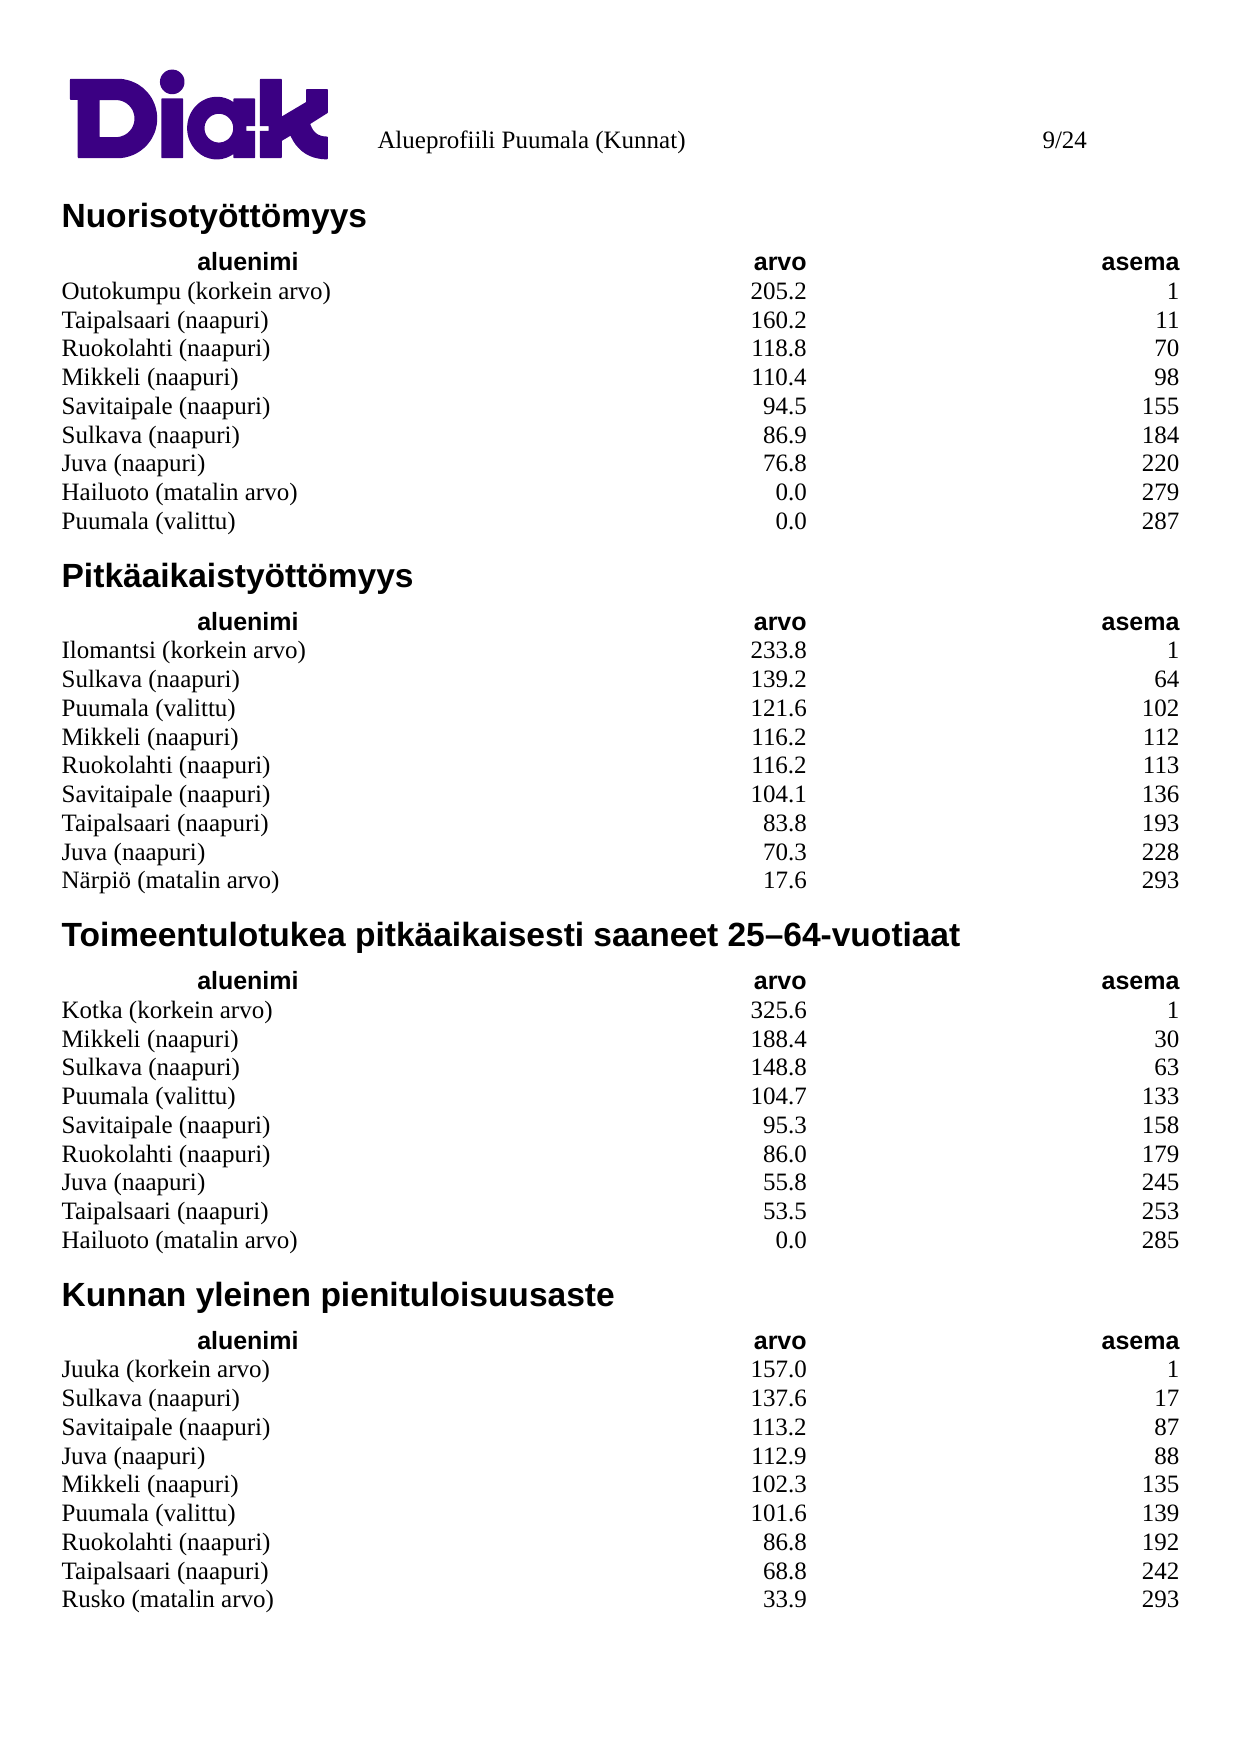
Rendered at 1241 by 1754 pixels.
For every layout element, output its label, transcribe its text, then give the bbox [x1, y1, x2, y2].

table_cell 279 [806, 477, 1179, 506]
table_cell 0.0 [434, 506, 806, 535]
table_cell 30 [806, 1024, 1179, 1052]
table_header asema [806, 1326, 1179, 1354]
table_cell 157.0 [434, 1355, 806, 1383]
table_header asema [806, 607, 1179, 636]
table_cell Savitaipale (naapuri) [61, 391, 434, 420]
table_cell 1 [806, 1355, 1179, 1383]
table_cell 139 [806, 1498, 1179, 1527]
table_cell Hailuoto (matalin arvo) [61, 477, 434, 506]
table_cell Juva (naapuri) [61, 837, 434, 866]
table_cell 293 [806, 1585, 1179, 1613]
table_cell 112 [806, 722, 1179, 751]
table_cell Savitaipale (naapuri) [61, 1110, 434, 1139]
table_cell 98 [806, 362, 1179, 391]
table_cell 1 [806, 995, 1179, 1024]
table_cell 116.2 [434, 751, 806, 779]
table_cell Ruokolahti (naapuri) [61, 1527, 434, 1556]
table_cell Mikkeli (naapuri) [61, 1470, 434, 1498]
table_cell 86.0 [434, 1139, 806, 1167]
table_cell 70 [806, 334, 1179, 362]
table_cell Juva (naapuri) [61, 1441, 434, 1469]
table_cell 118.8 [434, 334, 806, 362]
table_cell Rusko (matalin arvo) [61, 1585, 434, 1613]
table_cell Ilomantsi (korkein arvo) [61, 636, 434, 664]
table_cell 112.9 [434, 1441, 806, 1469]
table_cell 193 [806, 808, 1179, 837]
table_cell Outokumpu (korkein arvo) [61, 276, 434, 305]
table_cell 205.2 [434, 276, 806, 305]
table_cell Närpiö (matalin arvo) [61, 866, 434, 894]
table_cell Mikkeli (naapuri) [61, 362, 434, 391]
table_cell 33.9 [434, 1585, 806, 1613]
table_cell 113 [806, 751, 1179, 779]
table_cell 220 [806, 449, 1179, 477]
table_cell 53.5 [434, 1196, 806, 1225]
table_cell 116.2 [434, 722, 806, 751]
table_cell Puumala (valittu) [61, 1498, 434, 1527]
table_cell 94.5 [434, 391, 806, 420]
table_cell Ruokolahti (naapuri) [61, 1139, 434, 1167]
table_cell 133 [806, 1081, 1179, 1110]
table_cell 245 [806, 1168, 1179, 1196]
table_cell 136 [806, 779, 1179, 808]
table_cell Puumala (valittu) [61, 506, 434, 535]
table_cell 135 [806, 1470, 1179, 1498]
table_cell 86.9 [434, 420, 806, 448]
table_header aluenimi [61, 966, 434, 995]
table_cell 160.2 [434, 305, 806, 333]
table_cell 148.8 [434, 1053, 806, 1081]
table_cell 0.0 [434, 1225, 806, 1254]
table_cell Sulkava (naapuri) [61, 664, 434, 693]
table_cell Juva (naapuri) [61, 449, 434, 477]
table_cell 104.1 [434, 779, 806, 808]
table_cell 11 [806, 305, 1179, 333]
table_cell 121.6 [434, 693, 806, 722]
table_cell Hailuoto (matalin arvo) [61, 1225, 434, 1254]
table_cell Taipalsaari (naapuri) [61, 808, 434, 837]
table_header asema [806, 247, 1179, 276]
table_cell Mikkeli (naapuri) [61, 722, 434, 751]
table_cell 1 [806, 636, 1179, 664]
subtitle Pitkäaikaistyöttömyys [61, 556, 1179, 594]
table_cell 17 [806, 1383, 1179, 1412]
table_cell 87 [806, 1412, 1179, 1441]
table_header arvo [434, 607, 806, 636]
table_cell 179 [806, 1139, 1179, 1167]
table_cell Taipalsaari (naapuri) [61, 305, 434, 333]
subtitle Kunnan yleinen pienituloisuusaste [61, 1274, 1179, 1313]
table_cell 253 [806, 1196, 1179, 1225]
table_cell 101.6 [434, 1498, 806, 1527]
table_cell 95.3 [434, 1110, 806, 1139]
table_cell 155 [806, 391, 1179, 420]
table_cell 76.8 [434, 449, 806, 477]
table_cell 137.6 [434, 1383, 806, 1412]
table_cell 83.8 [434, 808, 806, 837]
table_cell 110.4 [434, 362, 806, 391]
table_cell 102.3 [434, 1470, 806, 1498]
table_cell 70.3 [434, 837, 806, 866]
table_cell Savitaipale (naapuri) [61, 779, 434, 808]
table_cell 325.6 [434, 995, 806, 1024]
table_header aluenimi [61, 607, 434, 636]
table_cell Juva (naapuri) [61, 1168, 434, 1196]
table_cell Taipalsaari (naapuri) [61, 1196, 434, 1225]
table_cell 0.0 [434, 477, 806, 506]
table_cell 68.8 [434, 1556, 806, 1584]
table_cell Kotka (korkein arvo) [61, 995, 434, 1024]
table_cell 55.8 [434, 1168, 806, 1196]
table_cell 242 [806, 1556, 1179, 1584]
subtitle Toimeentulotukea pitkäaikaisesti saaneet 25–64-vuotiaat [61, 915, 1179, 954]
table_cell 228 [806, 837, 1179, 866]
table_cell 285 [806, 1225, 1179, 1254]
table_header aluenimi [61, 247, 434, 276]
table_cell Puumala (valittu) [61, 693, 434, 722]
table_cell Juuka (korkein arvo) [61, 1355, 434, 1383]
table_cell 192 [806, 1527, 1179, 1556]
table_cell Ruokolahti (naapuri) [61, 751, 434, 779]
table_cell 1 [806, 276, 1179, 305]
table_cell 188.4 [434, 1024, 806, 1052]
table_cell 158 [806, 1110, 1179, 1139]
table_header aluenimi [61, 1326, 434, 1354]
table_header arvo [434, 1326, 806, 1354]
table_cell 88 [806, 1441, 1179, 1469]
table_cell 287 [806, 506, 1179, 535]
table_cell Ruokolahti (naapuri) [61, 334, 434, 362]
table_header asema [806, 966, 1179, 995]
table_cell 139.2 [434, 664, 806, 693]
table_cell 102 [806, 693, 1179, 722]
table_cell 104.7 [434, 1081, 806, 1110]
table_cell Sulkava (naapuri) [61, 1053, 434, 1081]
table_cell 184 [806, 420, 1179, 448]
table_cell 233.8 [434, 636, 806, 664]
table_header arvo [434, 247, 806, 276]
table_cell 63 [806, 1053, 1179, 1081]
subtitle Nuorisotyöttömyys [61, 196, 1179, 235]
table_cell Mikkeli (naapuri) [61, 1024, 434, 1052]
table_header arvo [434, 966, 806, 995]
table_cell Sulkava (naapuri) [61, 1383, 434, 1412]
table_cell 64 [806, 664, 1179, 693]
table_cell Sulkava (naapuri) [61, 420, 434, 448]
table_cell 17.6 [434, 866, 806, 894]
table_cell 113.2 [434, 1412, 806, 1441]
table_cell 293 [806, 866, 1179, 894]
table_cell 86.8 [434, 1527, 806, 1556]
table_cell Savitaipale (naapuri) [61, 1412, 434, 1441]
table_cell Taipalsaari (naapuri) [61, 1556, 434, 1584]
table_cell Puumala (valittu) [61, 1081, 434, 1110]
